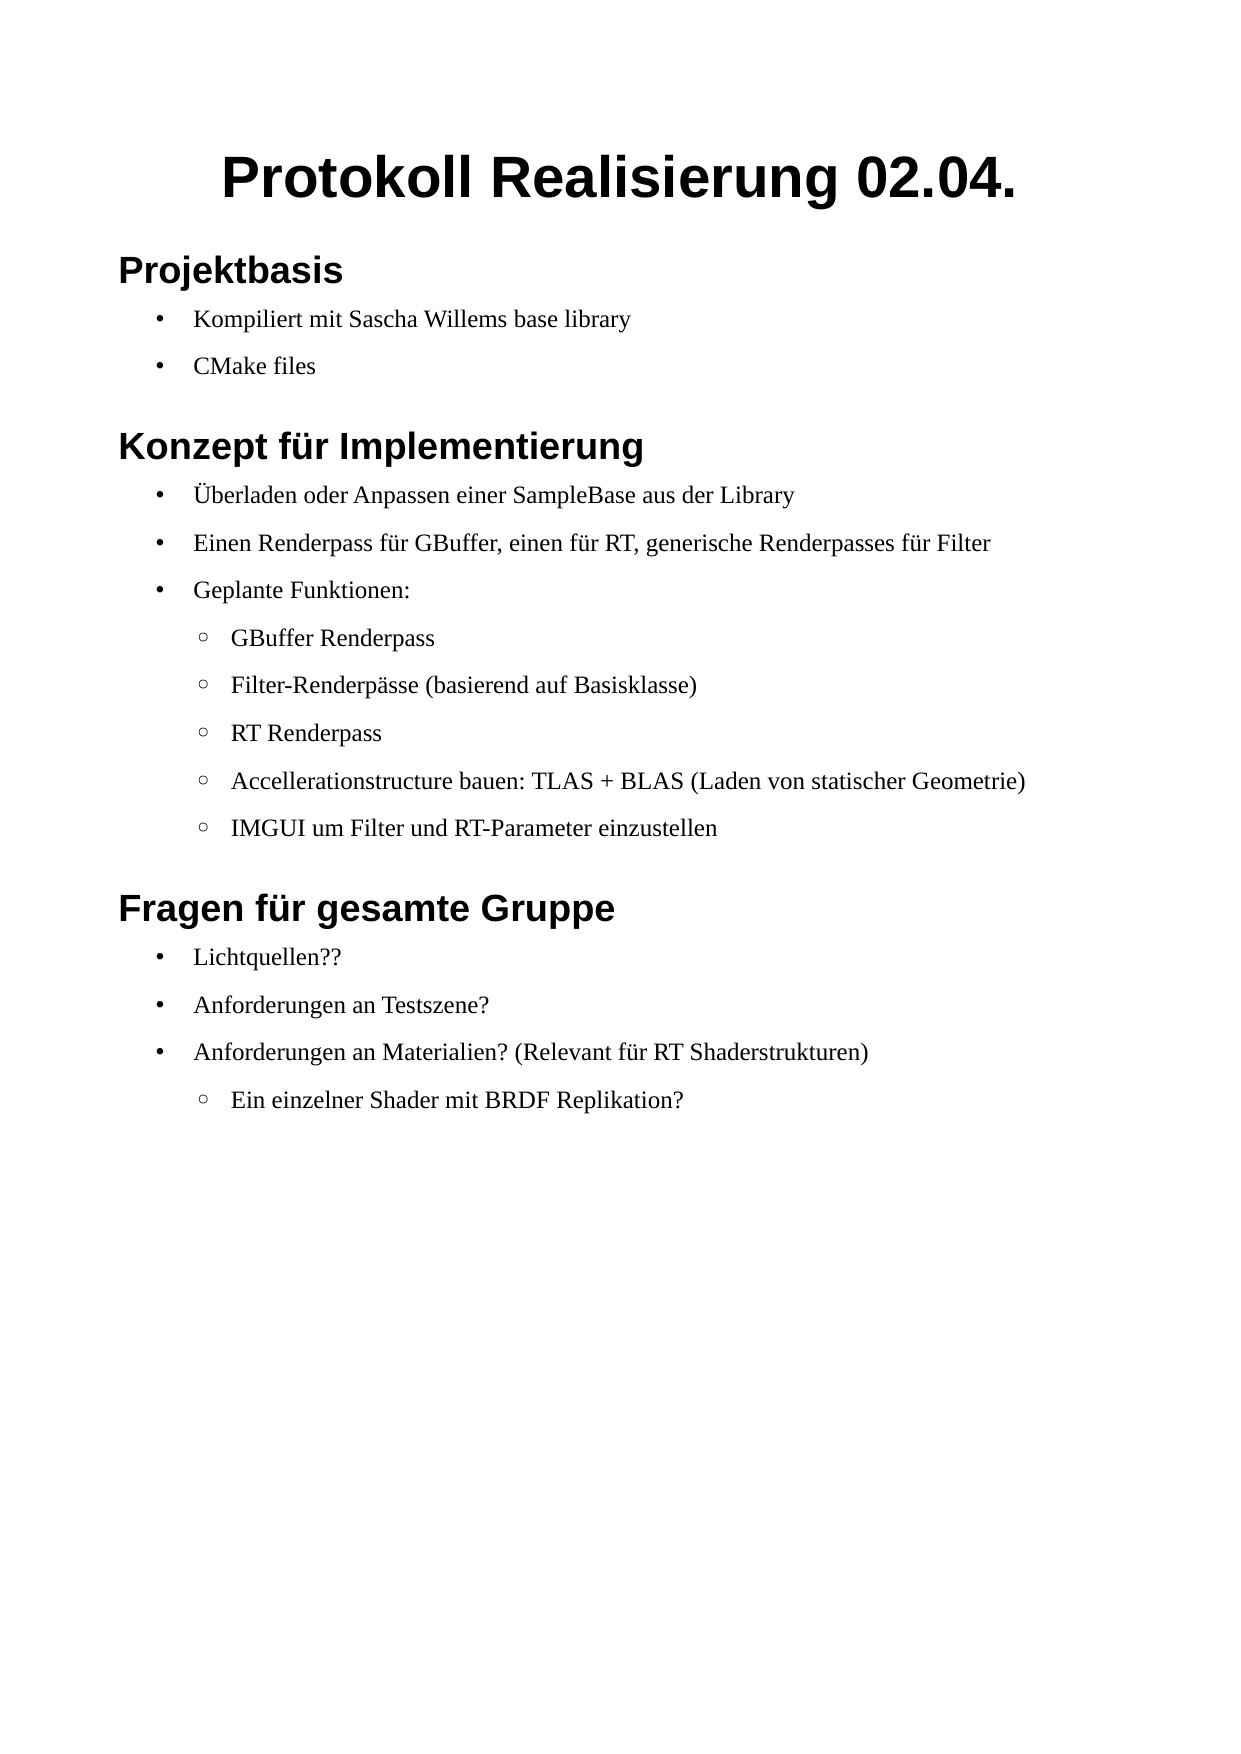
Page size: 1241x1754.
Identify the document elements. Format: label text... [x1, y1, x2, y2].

list Kompiliert mit Sascha Willems base library [156, 304, 1122, 333]
list Überladen oder Anpassen einer SampleBase aus der Library [156, 480, 1122, 509]
list Geplante Funktionen: [156, 575, 1122, 604]
subtitle Konzept für Implementierung [118, 424, 1122, 468]
list Einen Renderpass für GBuffer, einen für RT, generische Renderpasses für Filter [156, 528, 1122, 557]
list Accellerationstructure bauen: TLAS + BLAS (Laden von statischer Geometrie) [193, 766, 1122, 794]
list Anforderungen an Materialien? (Relevant für RT Shaderstrukturen) [156, 1037, 1122, 1066]
list Anforderungen an Testszene? [156, 990, 1122, 1018]
title Protokoll Realisierung 02.04. [118, 143, 1122, 210]
list Filter-Renderpässe (basierend auf Basisklasse) [193, 671, 1122, 699]
list CMake files [156, 351, 1122, 380]
subtitle Projektbasis [118, 248, 1122, 291]
list Lichtquellen?? [156, 942, 1122, 971]
list GBuffer Renderpass [193, 623, 1122, 652]
subtitle Fragen für gesamte Gruppe [118, 886, 1122, 930]
list IMGUI um Filter und RT-Parameter einzustellen [193, 813, 1122, 842]
list Ein einzelner Shader mit BRDF Replikation? [193, 1085, 1122, 1114]
list RT Renderpass [193, 718, 1122, 747]
